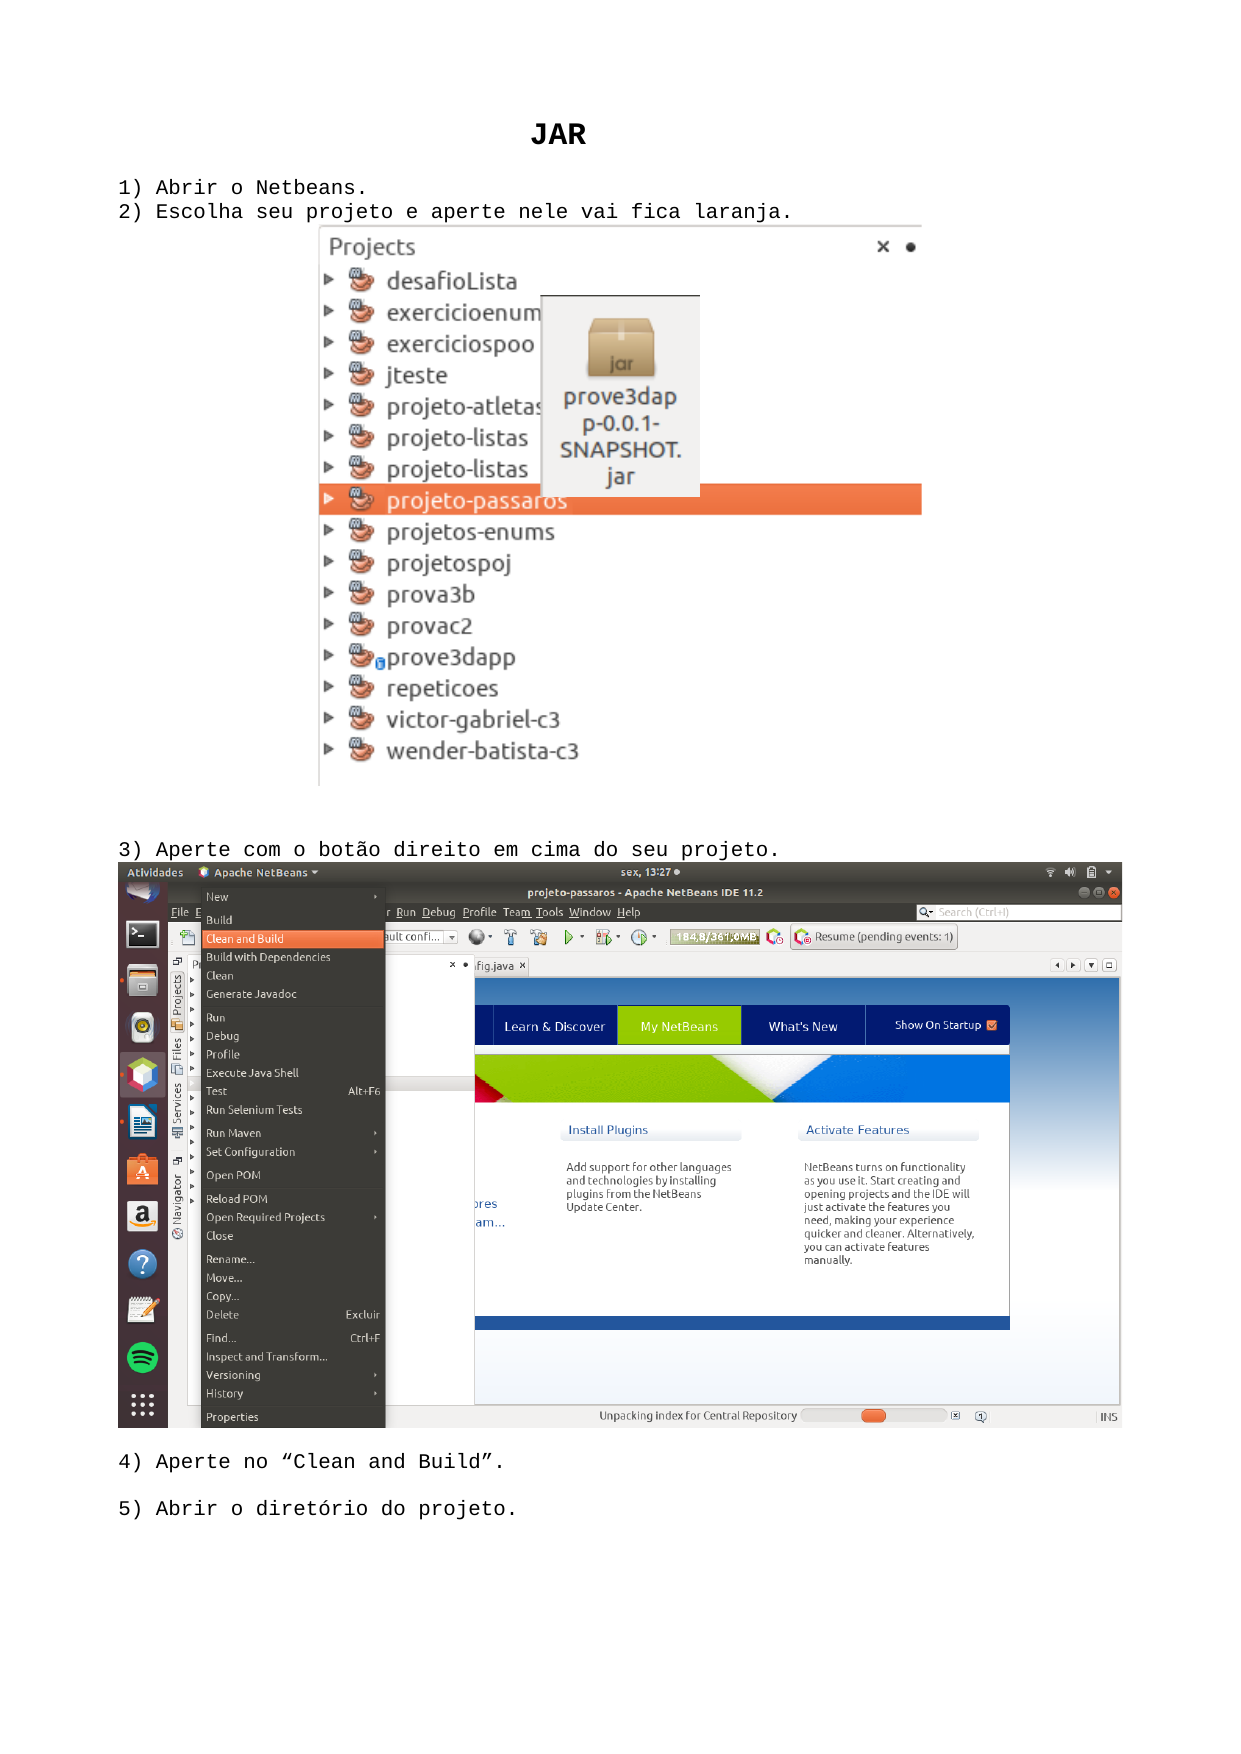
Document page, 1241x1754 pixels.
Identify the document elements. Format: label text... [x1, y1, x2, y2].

text JAR [118, 118, 1122, 153]
text 2) Escolha seu projeto e aperte nele vai fica laranja. [118, 201, 1122, 224]
text 5) Abrir o diretório do projeto. [118, 1498, 1122, 1522]
text 3) Aperte com o botão direito em cima do seu projeto. [118, 839, 1122, 862]
text 4) Aperte no “Clean and Build”. [118, 1451, 1122, 1474]
text 1) Abrir o Netbeans. [118, 177, 1122, 201]
